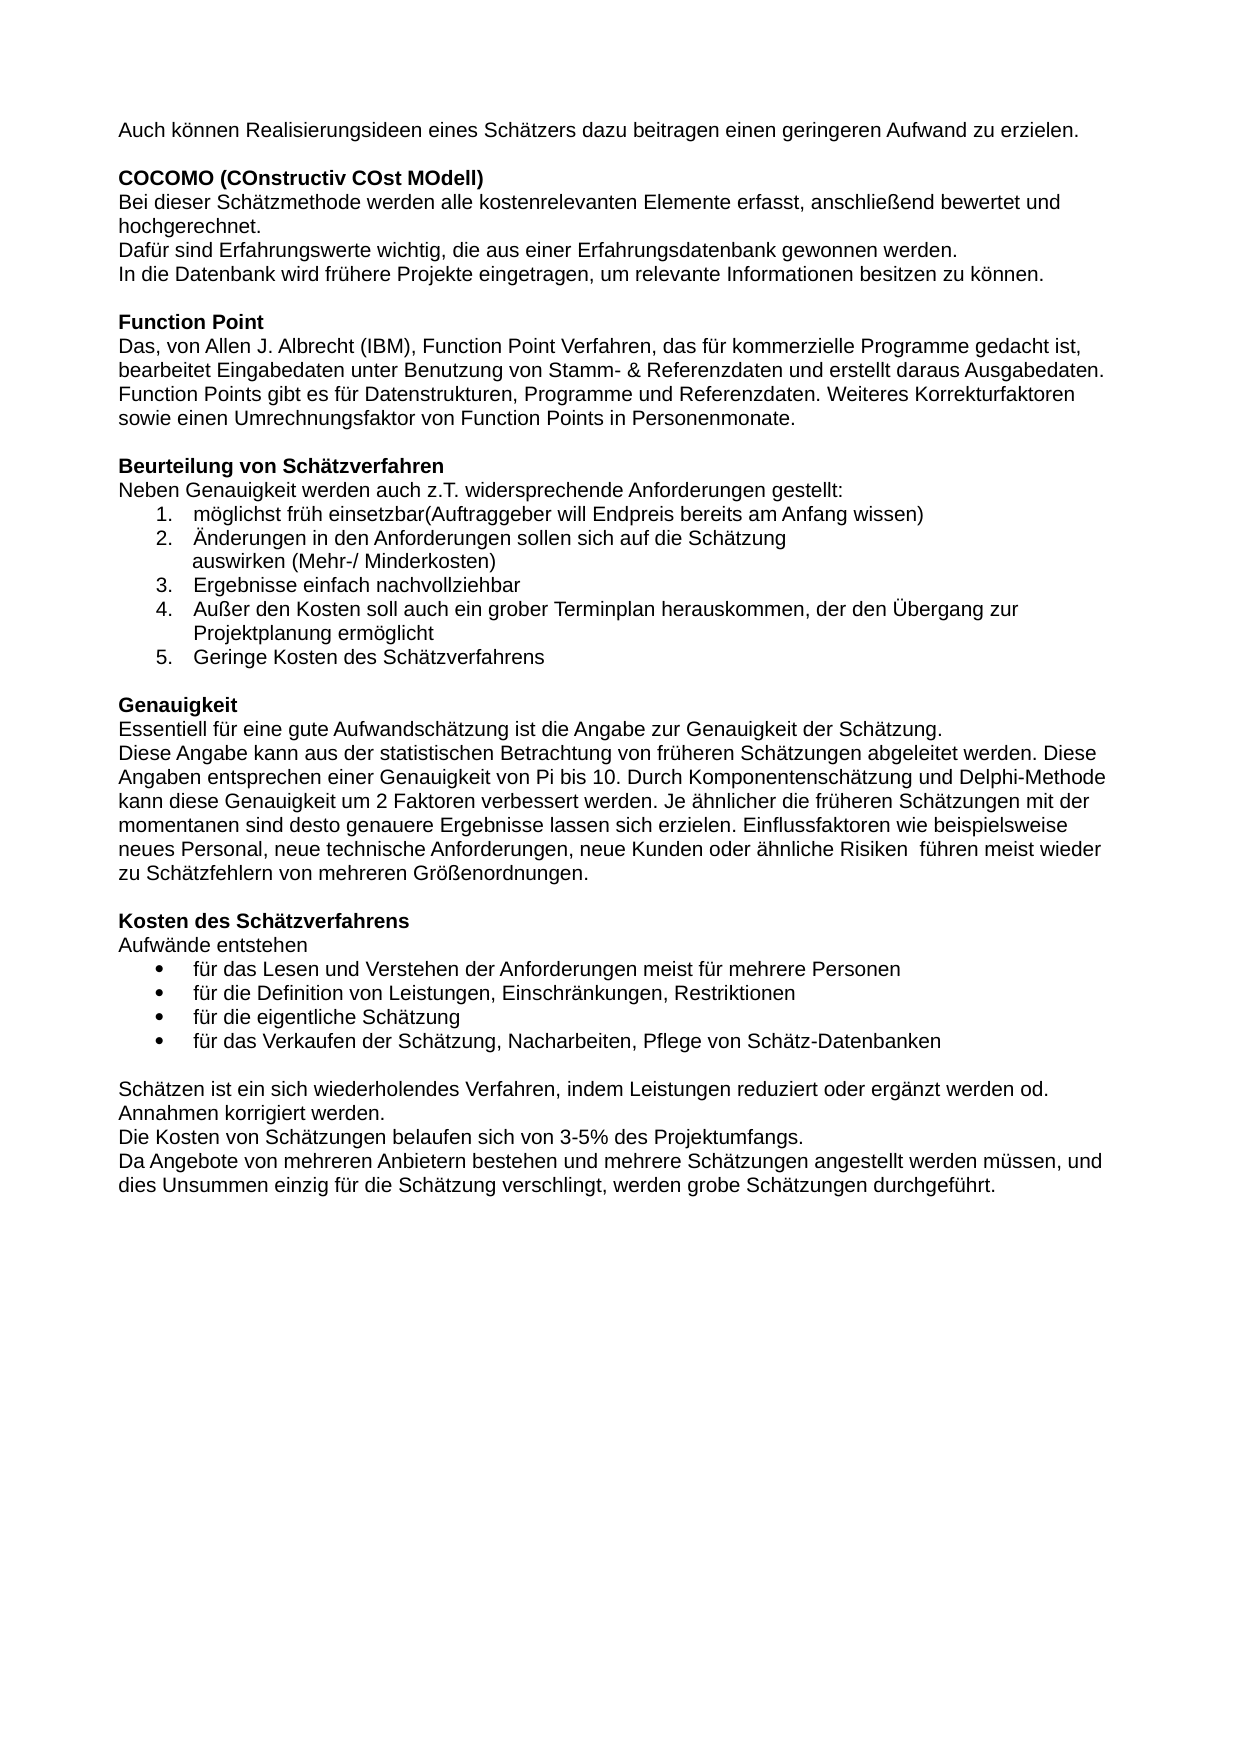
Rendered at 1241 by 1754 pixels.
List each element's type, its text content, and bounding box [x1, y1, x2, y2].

text auswirken (Mehr-/ Minderkosten) [192, 549, 1122, 573]
list für das Lesen und Verstehen der Anforderungen meist für mehrere Personen [156, 957, 1122, 981]
text Diese Angabe kann aus der statistischen Betrachtung von früheren Schätzungen abgeleitet werden. Diese Angaben entsprechen einer Genauigkeit von Pi bis 10. Durch Komponentenschätzung und Delphi-Methode kann diese Genauigkeit um 2 Faktoren verbessert werden. Je ähnlicher die früheren Schätzungen mit der momentanen sind desto genauere Ergebnisse lassen sich erzielen. Einflussfaktoren wie beispielsweise neues Personal, neue technische Anforderungen, neue Kunden oder ähnliche Risiken führen meist wieder zu Schätzfehlern von mehreren Größenordnungen. [118, 741, 1122, 885]
list für das Verkaufen der Schätzung, Nacharbeiten, Pflege von Schätz-Datenbanken [156, 1029, 1122, 1053]
list für die Definition von Leistungen, Einschränkungen, Restriktionen [156, 981, 1122, 1005]
text Aufwände entstehen [118, 933, 1122, 957]
subtitle Kosten des Schätzverfahrens [118, 909, 1122, 933]
text Dafür sind Erfahrungswerte wichtig, die aus einer Erfahrungsdatenbank gewonnen werden. [118, 238, 1122, 262]
subtitle Genauigkeit [118, 693, 1122, 717]
text Essentiell für eine gute Aufwandschätzung ist die Angabe zur Genauigkeit der Schätzung. [118, 717, 1122, 741]
text Auch können Realisierungsideen eines Schätzers dazu beitragen einen geringeren Aufwand zu erzielen. [118, 118, 1122, 142]
text Da Angebote von mehreren Anbietern bestehen und mehrere Schätzungen angestellt werden müssen, und dies Unsummen einzig für die Schätzung verschlingt, werden grobe Schätzungen durchgeführt. [118, 1149, 1122, 1197]
text In die Datenbank wird frühere Projekte eingetragen, um relevante Informationen besitzen zu können. [118, 262, 1122, 286]
subtitle Beurteilung von Schätzverfahren [118, 453, 1122, 477]
text Bei dieser Schätzmethode werden alle kostenrelevanten Elemente erfasst, anschließend bewertet und hochgerechnet. [118, 190, 1122, 238]
list Außer den Kosten soll auch ein grober Terminplan herauskommen, der den Übergang zur Projektplanung ermöglicht [156, 597, 1122, 645]
list Ergebnisse einfach nachvollziehbar [156, 573, 1122, 597]
list Geringe Kosten des Schätzverfahrens [156, 645, 1122, 669]
subtitle Function Point [118, 310, 1122, 334]
list für die eigentliche Schätzung [156, 1005, 1122, 1029]
text Schätzen ist ein sich wiederholendes Verfahren, indem Leistungen reduziert oder ergänzt werden od. Annahmen korrigiert werden. [118, 1077, 1122, 1125]
text Neben Genauigkeit werden auch z.T. widersprechende Anforderungen gestellt: [118, 477, 1122, 501]
subtitle COCOMO (COnstructiv COst MOdell) [118, 166, 1122, 190]
list möglichst früh einsetzbar(Auftraggeber will Endpreis bereits am Anfang wissen) [156, 501, 1122, 525]
text Die Kosten von Schätzungen belaufen sich von 3-5% des Projektumfangs. [118, 1125, 1122, 1149]
text Das, von Allen J. Albrecht (IBM), Function Point Verfahren, das für kommerzielle Programme gedacht ist, bearbeitet Eingabedaten unter Benutzung von Stamm- & Referenzdaten und erstellt daraus Ausgabedaten. Function Points gibt es für Datenstrukturen, Programme und Referenzdaten. Weiteres Korrekturfaktoren sowie einen Umrechnungsfaktor von Function Points in Personenmonate. [118, 334, 1122, 429]
list Änderungen in den Anforderungen sollen sich auf die Schätzung [156, 525, 1122, 549]
